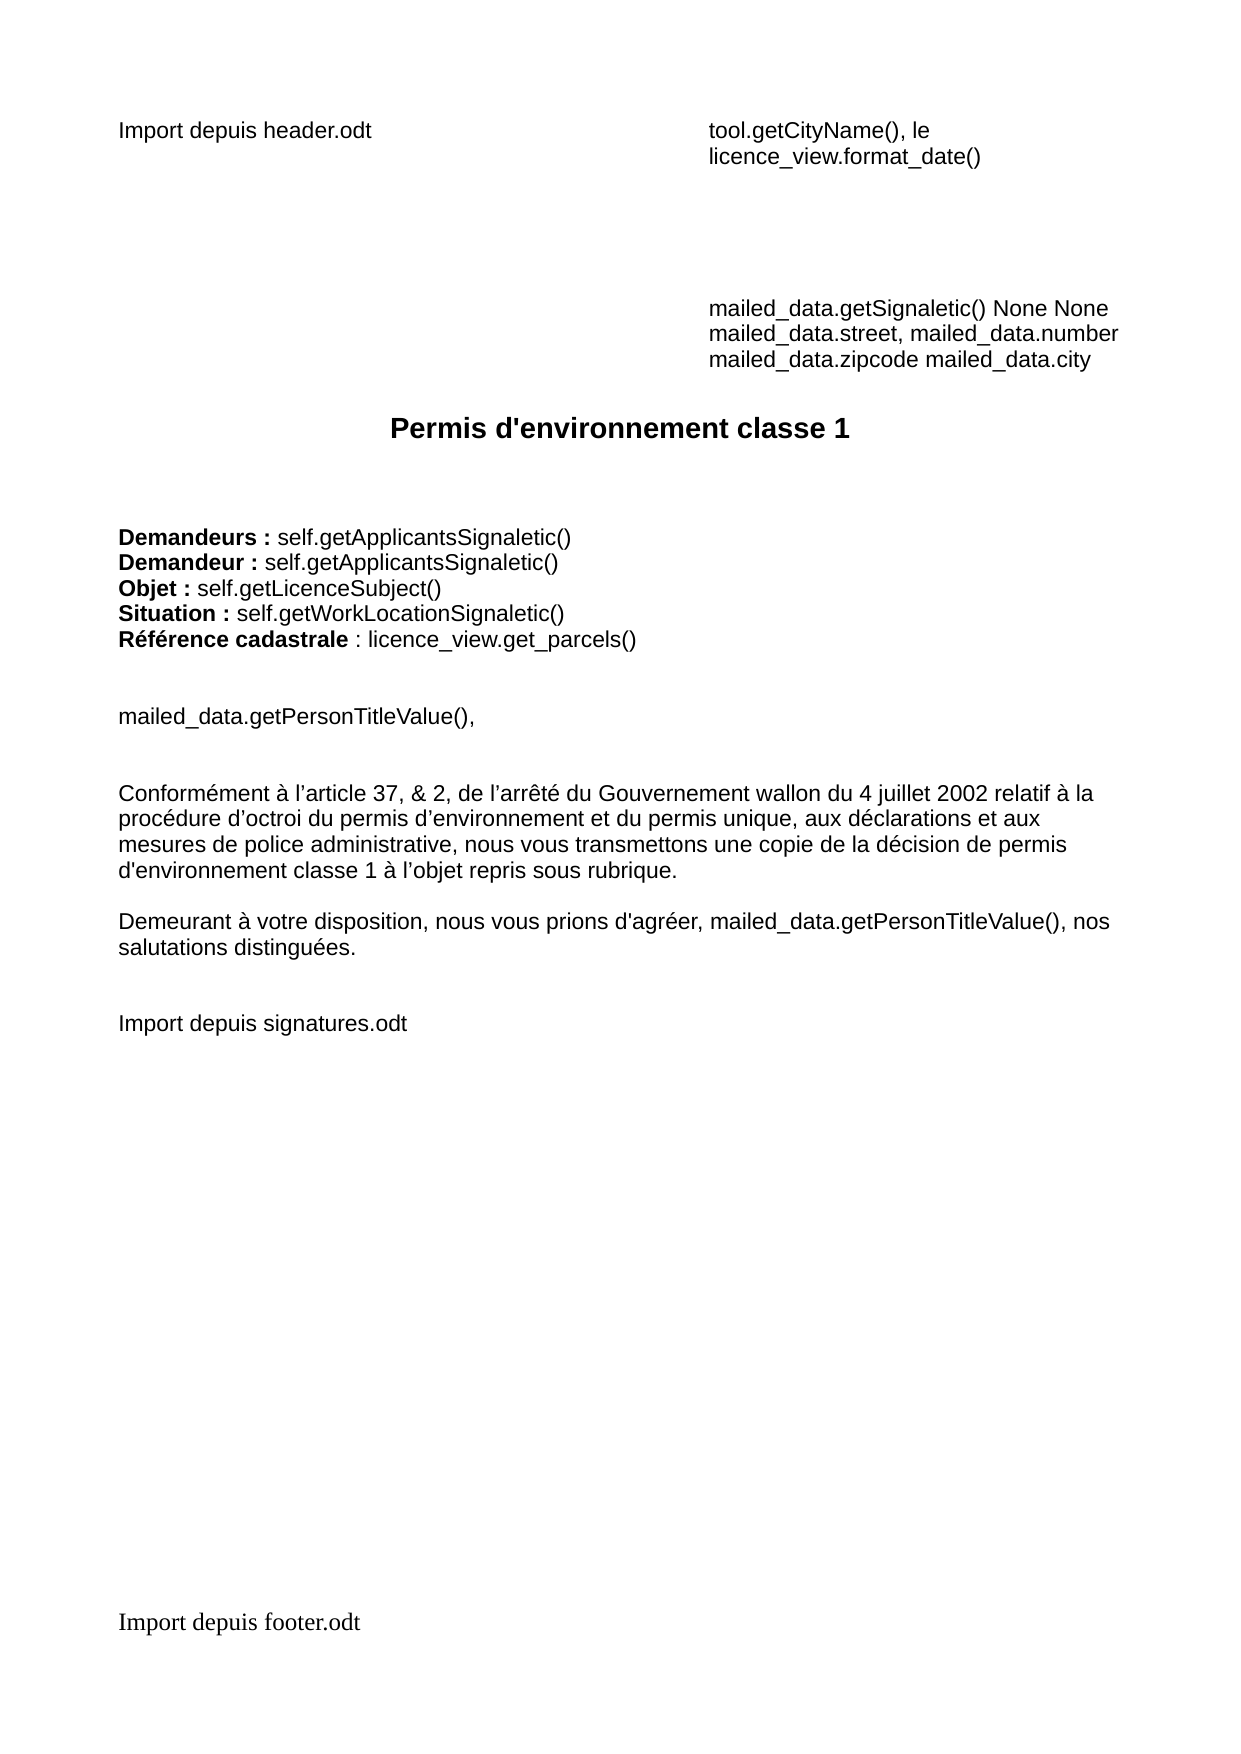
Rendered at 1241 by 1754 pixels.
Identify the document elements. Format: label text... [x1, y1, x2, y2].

text Demandeur : self.getApplicantsSignaletic() [118, 550, 1122, 576]
title Permis d'environnement classe 1 [118, 412, 1122, 445]
text Demandeurs : self.getApplicantsSignaletic() [118, 524, 1122, 550]
text Référence cadastrale : licence_view.get_parcels() [118, 627, 1122, 652]
table_header Import depuis header.odt [118, 118, 708, 384]
text mailed_data.getPersonTitleValue(), [118, 704, 1122, 729]
text Objet : self.getLicenceSubject() [118, 576, 1122, 601]
text Demeurant à votre disposition, nous vous prions d'agréer, mailed_data.getPersonTitleValue(), nos salutations distinguées. [118, 909, 1122, 960]
text Import depuis signatures.odt [118, 1011, 1122, 1037]
text Situation : self.getWorkLocationSignaletic() [118, 601, 1122, 627]
table_header tool.getCityName(), le licence_view.format_date() mailed_data.getSignaletic() None None mailed_data.street, mailed_data.number mailed_data.zipcode mailed_data.city [709, 118, 1123, 384]
text Conformément à l’article 37, & 2, de l’arrêté du Gouvernement wallon du 4 juillet 2002 relatif à la procédure d’octroi du permis d’environnement et du permis unique, aux déclarations et aux mesures de police administrative, nous vous transmettons une copie de la décision de permis d'environnement classe 1 à l’objet repris sous rubrique. [118, 781, 1122, 883]
